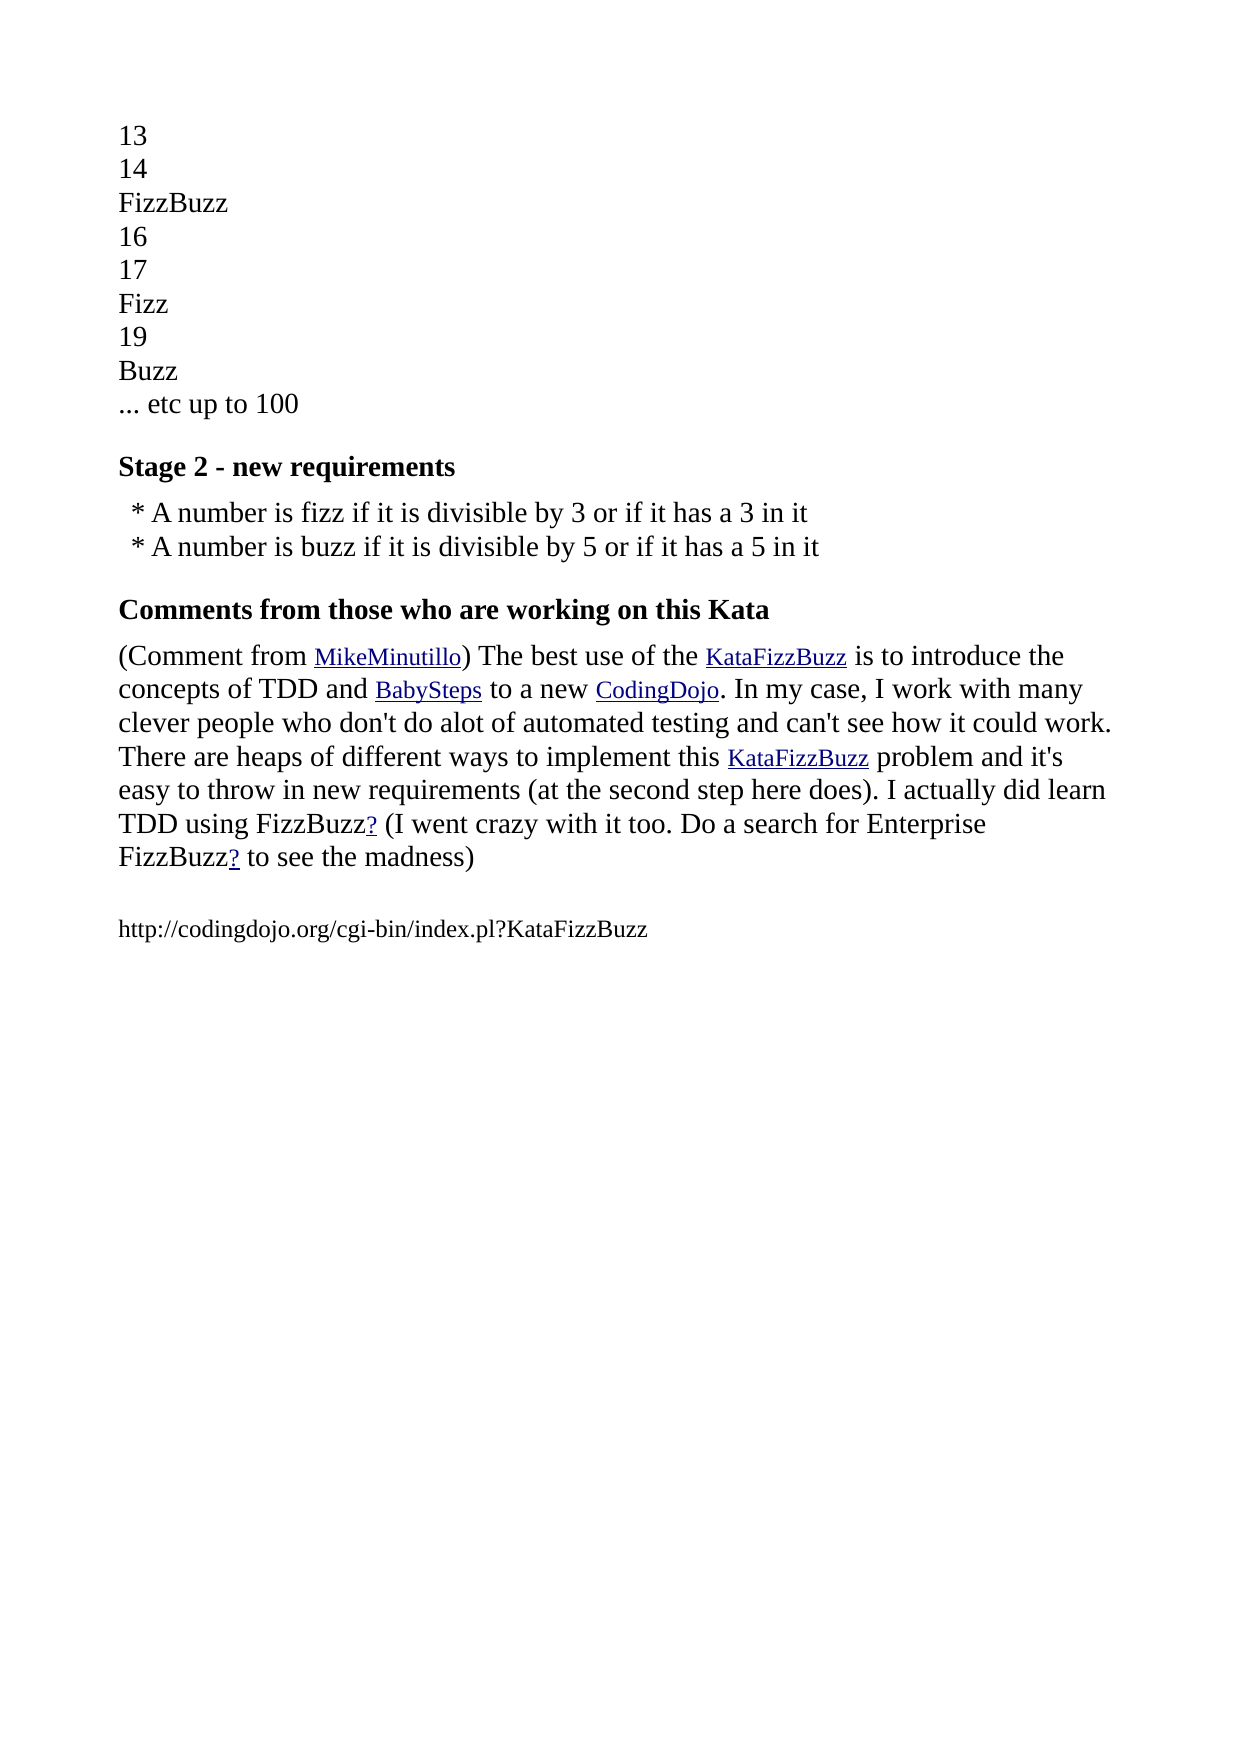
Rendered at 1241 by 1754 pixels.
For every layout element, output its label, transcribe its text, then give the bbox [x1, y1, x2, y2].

text 16 [118, 219, 1122, 252]
text 19 [118, 319, 1122, 353]
text Fizz [118, 286, 1122, 319]
text http://codingdojo.org/cgi-bin/index.pl?KataFizzBuzz [118, 914, 1122, 943]
text (Comment from MikeMinutillo) The best use of the KataFizzBuzz is to introduce the concepts of TDD and BabySteps to a new CodingDojo. In my case, I work with many clever people who don't do alot of automated testing and can't see how it could work. There are heaps of different ways to implement this KataFizzBuzz problem and it's easy to throw in new requirements (at the second step here does). I actually did learn TDD using FizzBuzz? (I went crazy with it too. Do a search for Enterprise FizzBuzz? to see the madness) [118, 638, 1122, 873]
text Stage 2 - new requirements [118, 449, 1122, 483]
text 13 [118, 118, 1122, 152]
text FizzBuzz [118, 185, 1122, 219]
text Comments from those who are working on this Kata [118, 592, 1122, 626]
text Buzz [118, 353, 1122, 386]
text 14 [118, 152, 1122, 185]
text ... etc up to 100 [118, 386, 1122, 420]
text * A number is buzz if it is divisible by 5 or if it has a 5 in it [118, 529, 1122, 563]
text * A number is fizz if it is divisible by 3 or if it has a 3 in it [118, 496, 1122, 529]
text 17 [118, 252, 1122, 286]
